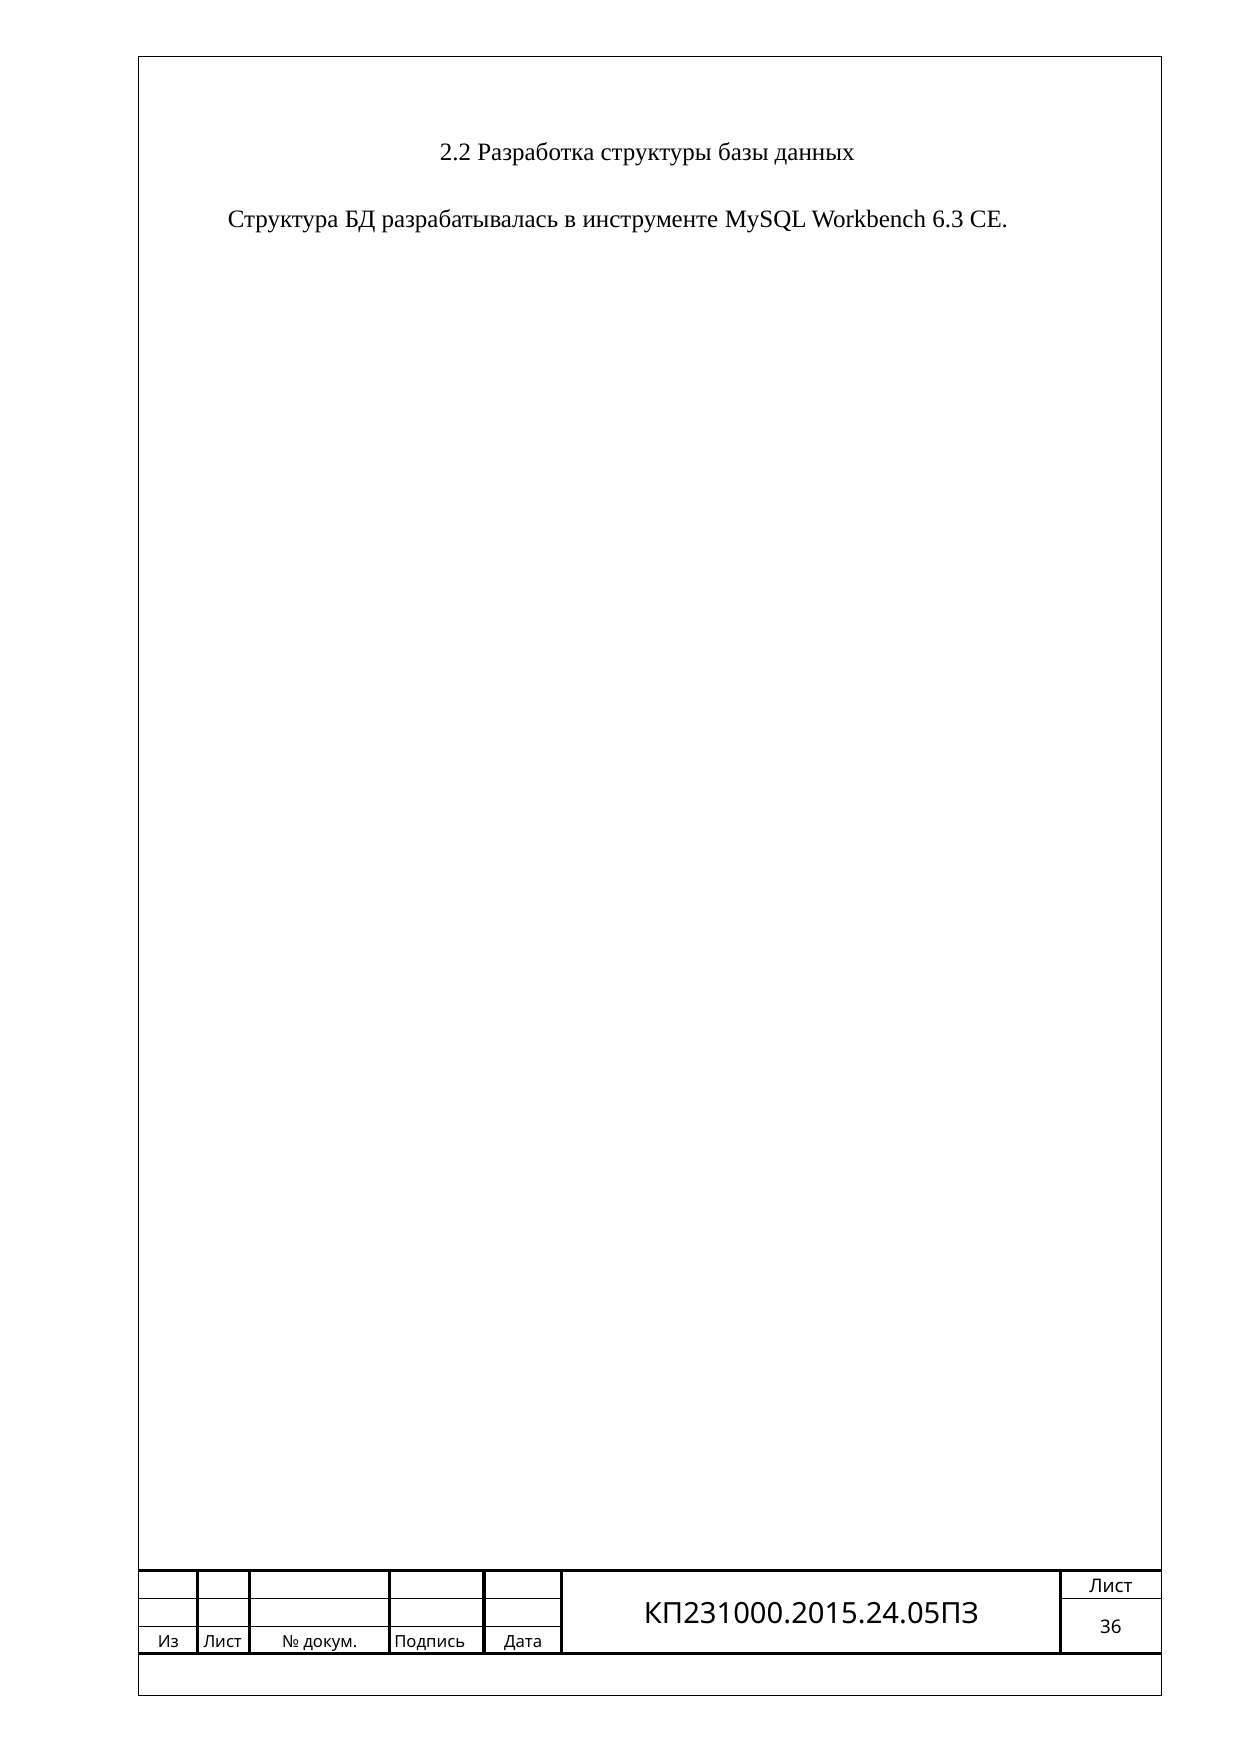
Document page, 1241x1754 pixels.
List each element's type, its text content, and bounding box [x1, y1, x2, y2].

subtitle 2.2 Разработка структуры базы данных [168, 137, 1132, 165]
text Структура БД разрабатывалась в инструменте MySQL Workbench 6.3 CE. [168, 204, 1132, 233]
